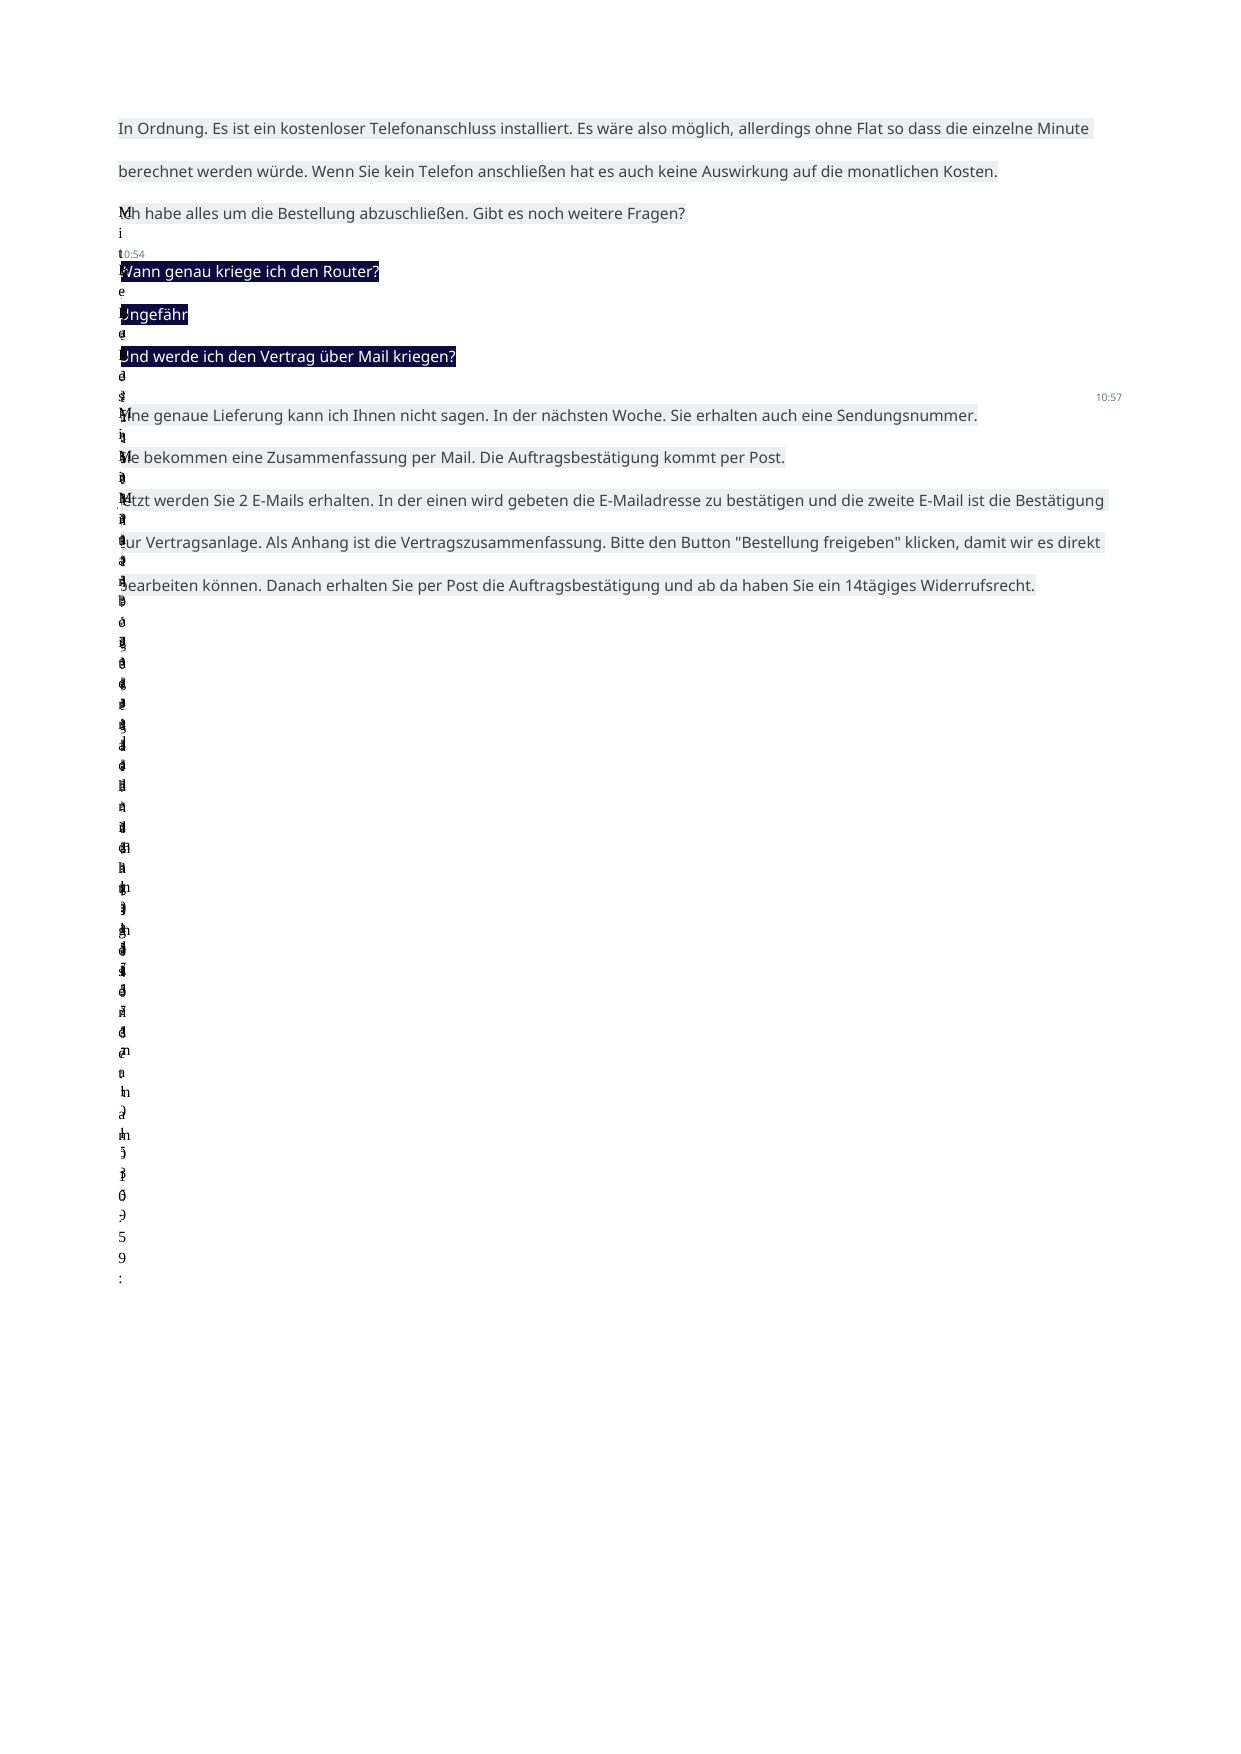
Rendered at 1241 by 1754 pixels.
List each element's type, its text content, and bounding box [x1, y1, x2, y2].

text Ich habe alles um die Bestellung abzuschließen. Gibt es noch weitere Fragen? [121, 203, 1122, 224]
text In Ordnung. Es ist ein kostenloser Telefonanschluss installiert. Es wäre also möglich, allerdings ohne Flat so dass die einzelne Minute berechnet werden würde. Wenn Sie kein Telefon anschließen hat es auch keine Auswirkung auf die monatlichen Kosten. [118, 118, 1122, 182]
text 10:54 [121, 246, 1122, 261]
text Jetzt werden Sie 2 E-Mails erhalten. In der einen wird gebeten die E-Mailadresse zu bestätigen und die zweite E-Mail ist die Bestätigung zur Vertragsanlage. Als Anhang ist die Vertragszusammenfassung. Bitte den Button "Bestellung freigeben" klicken, damit wir es direkt bearbeiten können. Danach erhalten Sie per Post die Auftragsbestätigung und ab da haben Sie ein 14tägiges Widerrufsrecht. [121, 489, 1122, 596]
text Sie bekommen eine Zusammenfassung per Mail. Die Auftragsbestätigung kommt per Post. [121, 447, 1122, 468]
text 10:57 [121, 389, 1122, 404]
text Wann genau kriege ich den Router? [121, 261, 1122, 282]
text Und werde ich den Vertrag über Mail kriegen? [121, 346, 1122, 367]
text Ungefähr [121, 304, 1122, 325]
text Eine genaue Lieferung kann ich Ihnen nicht sagen. In der nächsten Woche. Sie erhalten auch eine Sendungsnummer. [121, 404, 1122, 426]
